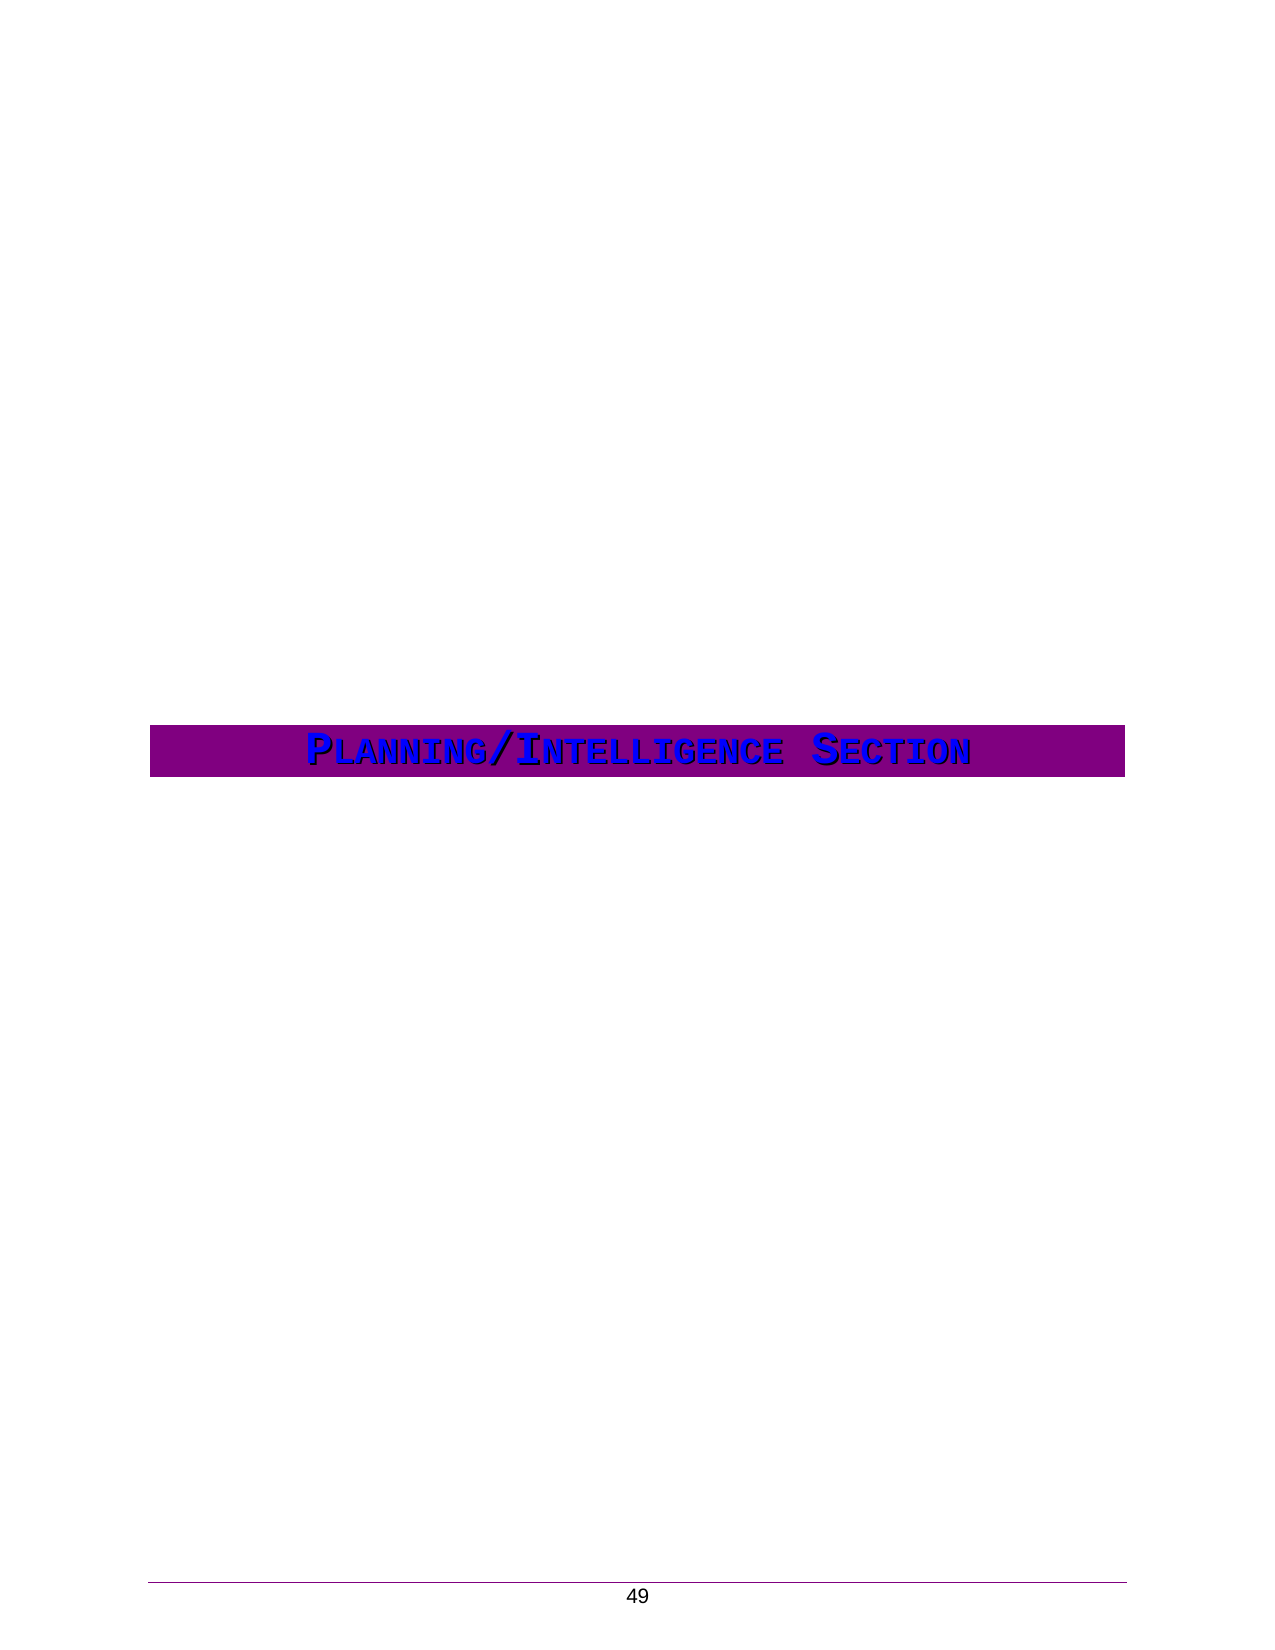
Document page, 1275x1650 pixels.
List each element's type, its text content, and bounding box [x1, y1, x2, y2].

subtitle Planning/Intelligence Section [150, 725, 1125, 777]
